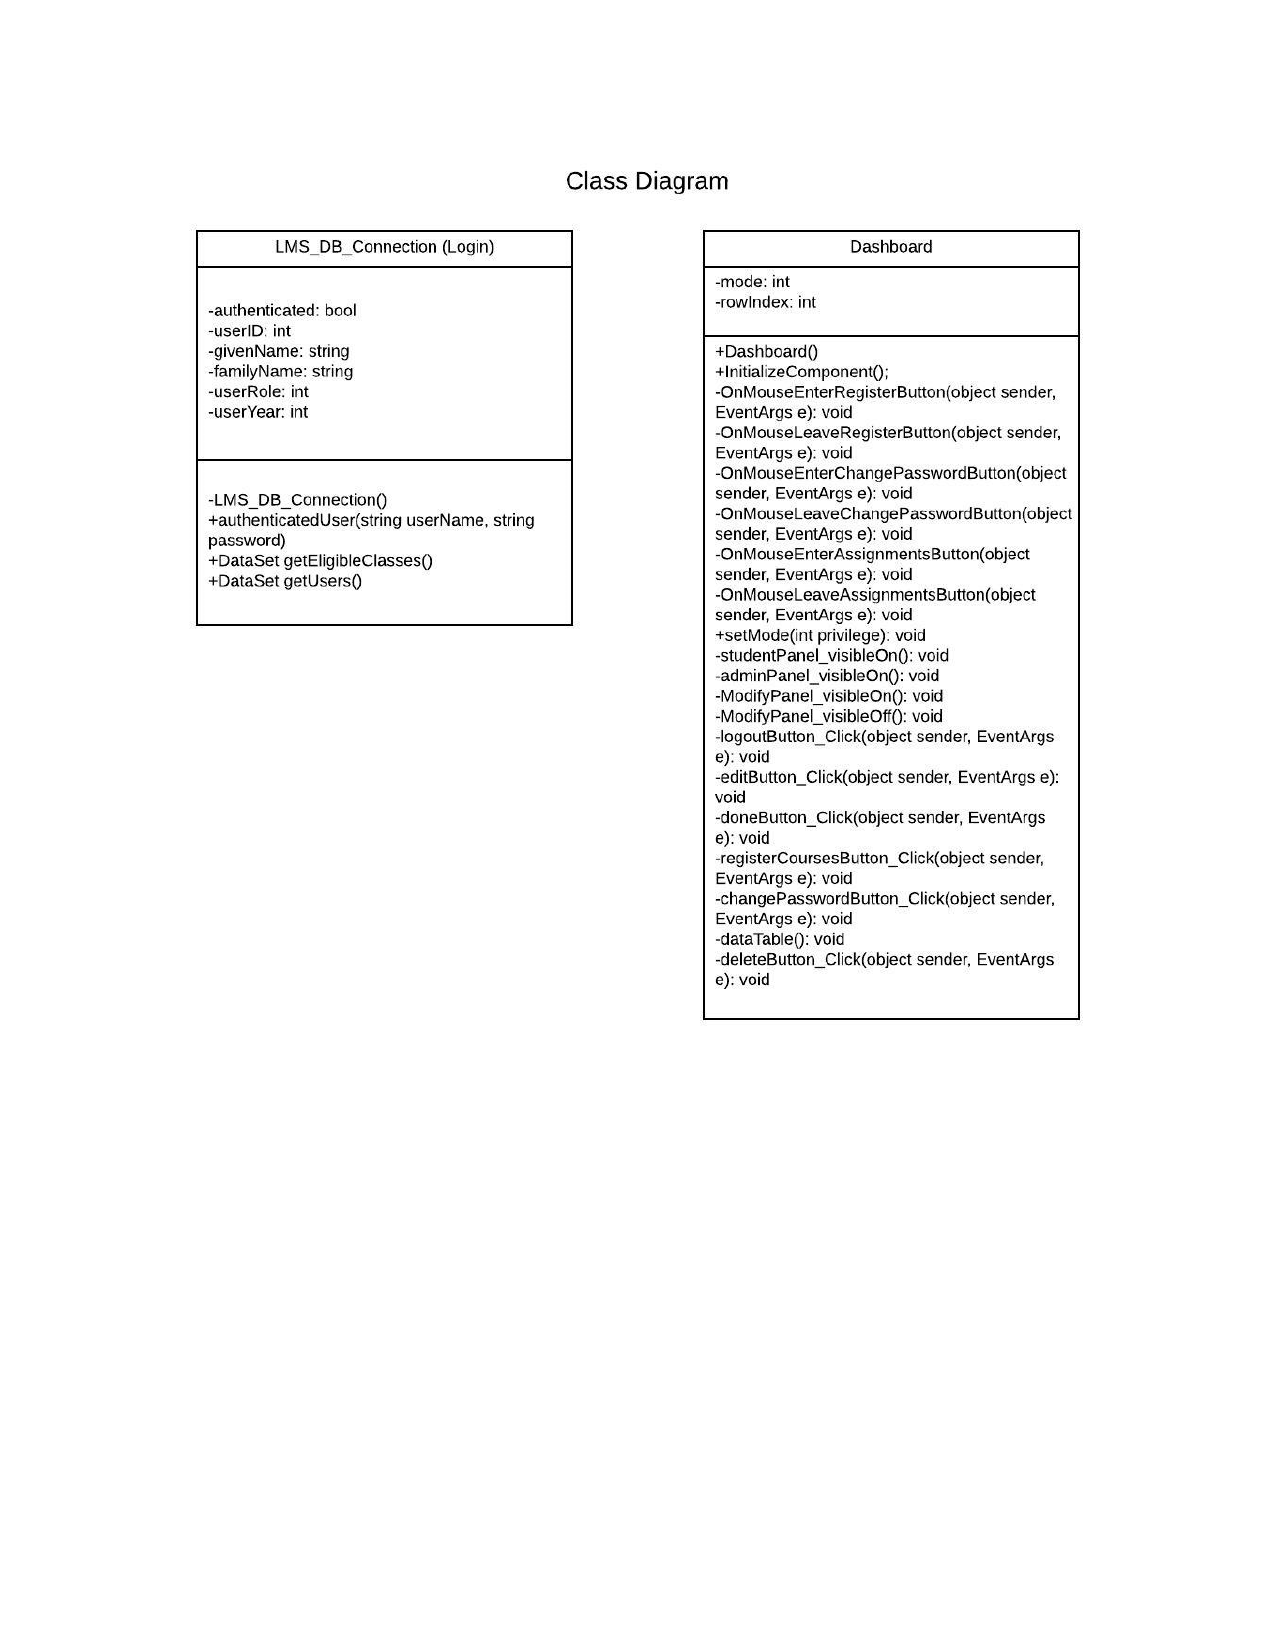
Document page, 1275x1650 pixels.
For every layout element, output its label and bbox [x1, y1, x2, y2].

picture [159, 118, 1116, 1056]
